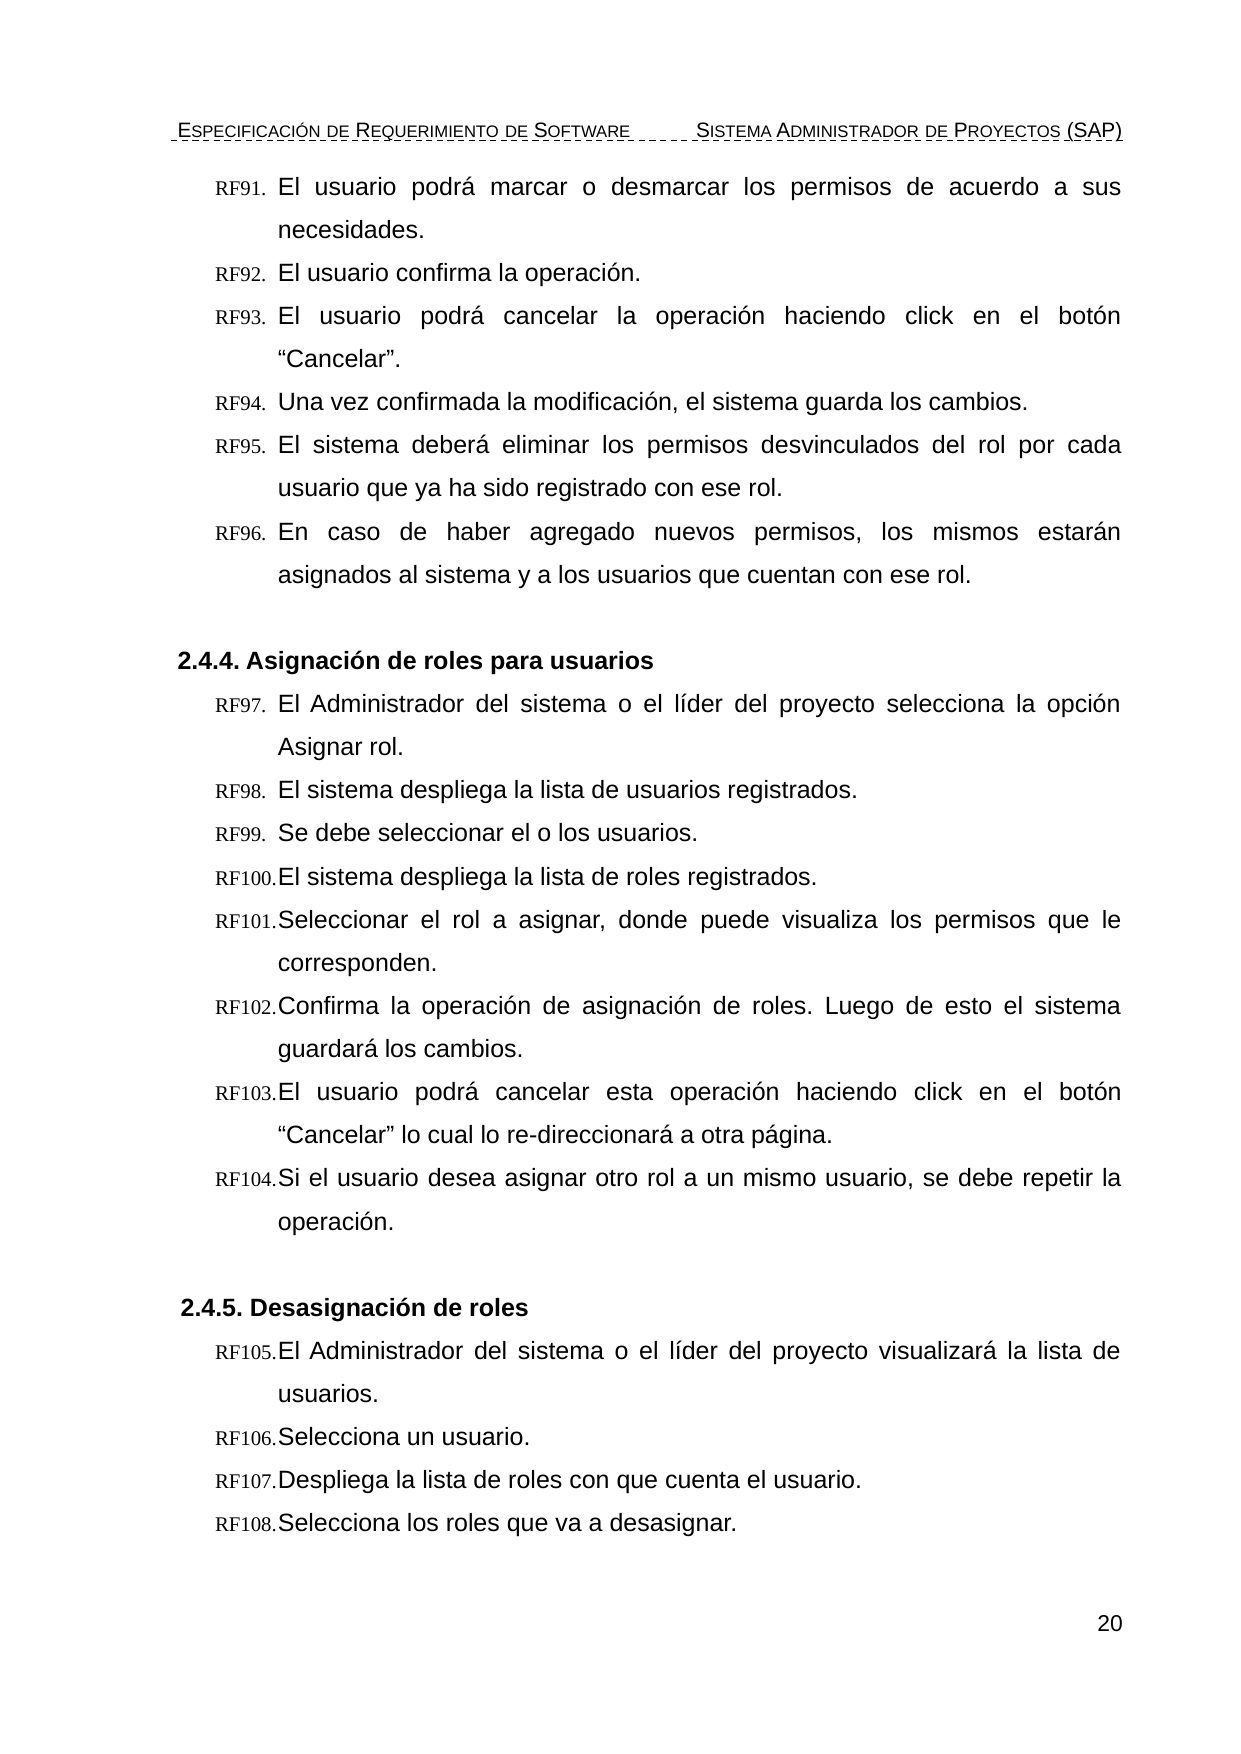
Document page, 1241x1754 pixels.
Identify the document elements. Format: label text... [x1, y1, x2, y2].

list Selecciona un usuario. [215, 1422, 1122, 1451]
list 2.4.4. Asignación de roles para usuarios [114, 646, 1122, 675]
list El usuario podrá cancelar la operación haciendo click en el botón “Cancelar”. [215, 301, 1122, 373]
list El sistema despliega la lista de roles registrados. [215, 862, 1122, 890]
list El sistema deberá eliminar los permisos desvinculados del rol por cada usuario que ya ha sido registrado con ese rol. [215, 430, 1122, 502]
list 2.4.5. Desasignación de roles [117, 1293, 1122, 1322]
list Se debe seleccionar el o los usuarios. [215, 818, 1122, 847]
list El Administrador del sistema o el líder del proyecto selecciona la opción Asignar rol. [215, 689, 1122, 761]
list Confirma la operación de asignación de roles. Luego de esto el sistema guardará los cambios. [215, 991, 1122, 1063]
list Selecciona los roles que va a desasignar. [215, 1508, 1122, 1537]
list El usuario confirma la operación. [215, 258, 1122, 287]
list El usuario podrá cancelar esta operación haciendo click en el botón “Cancelar” lo cual lo re-direccionará a otra página. [215, 1077, 1122, 1149]
list Si el usuario desea asignar otro rol a un mismo usuario, se debe repetir la operación. [215, 1163, 1122, 1235]
list Despliega la lista de roles con que cuenta el usuario. [215, 1465, 1122, 1494]
list El Administrador del sistema o el líder del proyecto visualizará la lista de usuarios. [215, 1336, 1122, 1408]
list El sistema despliega la lista de usuarios registrados. [215, 775, 1122, 804]
list Una vez confirmada la modificación, el sistema guarda los cambios. [215, 387, 1122, 416]
list Seleccionar el rol a asignar, donde puede visualiza los permisos que le corresponden. [215, 905, 1122, 977]
list El usuario podrá marcar o desmarcar los permisos de acuerdo a sus necesidades. [215, 172, 1122, 243]
list En caso de haber agregado nuevos permisos, los mismos estarán asignados al sistema y a los usuarios que cuentan con ese rol. [215, 517, 1122, 588]
